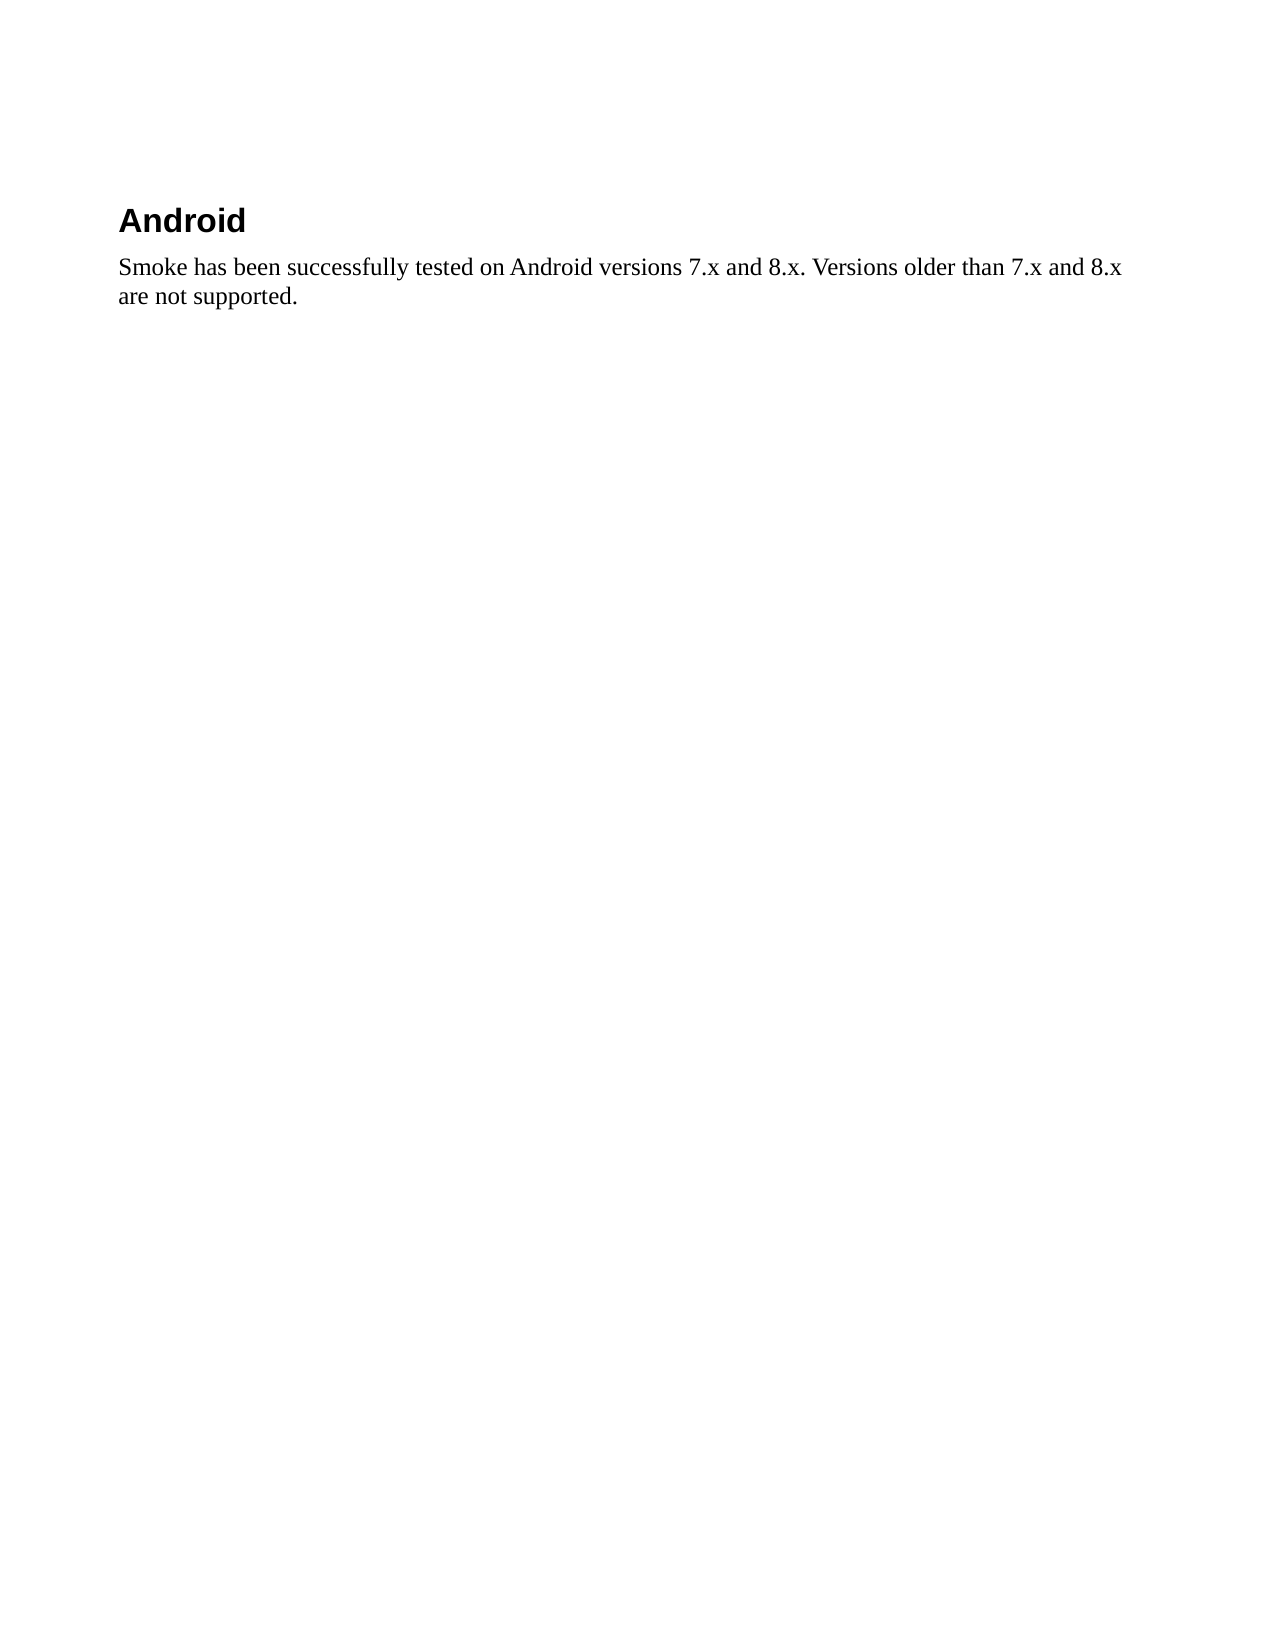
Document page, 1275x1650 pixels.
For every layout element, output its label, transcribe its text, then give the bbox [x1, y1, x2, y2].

text Smoke has been successfully tested on Android versions 7.x and 8.x. Versions older than 7.x and 8.x are not supported. [118, 252, 1157, 310]
subtitle Android [118, 201, 1157, 240]
